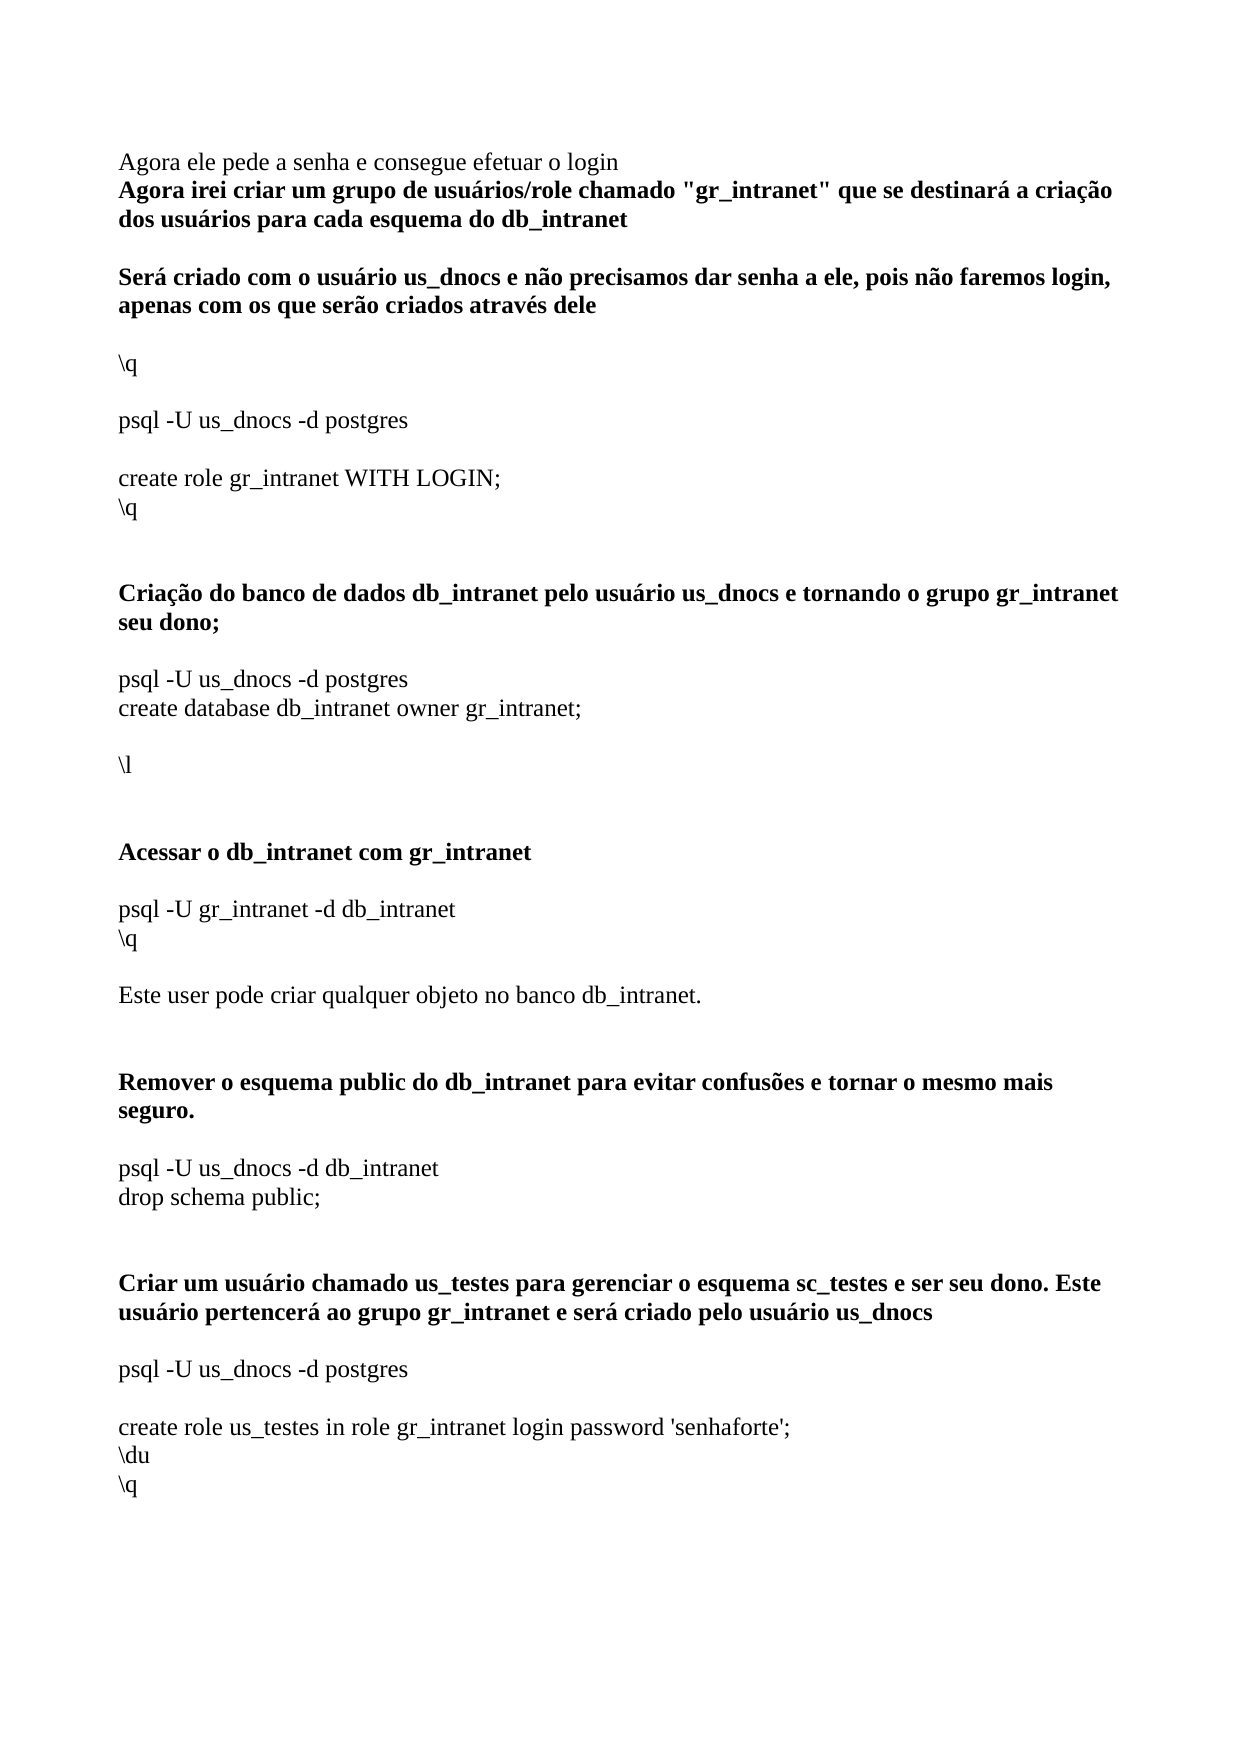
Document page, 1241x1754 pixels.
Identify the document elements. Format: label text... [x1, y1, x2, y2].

text create role gr_intranet WITH LOGIN; [118, 463, 1122, 492]
text create role us_testes in role gr_intranet login password 'senhaforte'; [118, 1412, 1122, 1441]
text \q [118, 1469, 1122, 1498]
text drop schema public; [118, 1182, 1122, 1211]
text \q [118, 492, 1122, 521]
text Será criado com o usuário us_dnocs e não precisamos dar senha a ele, pois não faremos login, apenas com os que serão criados através dele [118, 262, 1122, 319]
text \q [118, 348, 1122, 377]
text Remover o esquema public do db_intranet para evitar confusões e tornar o mesmo mais seguro. [118, 1067, 1122, 1124]
text Criação do banco de dados db_intranet pelo usuário us_dnocs e tornando o grupo gr_intranet seu dono; [118, 578, 1122, 636]
text Este user pode criar qualquer objeto no banco db_intranet. [118, 981, 1122, 1009]
text Acessar o db_intranet com gr_intranet [118, 837, 1122, 866]
text create database db_intranet owner gr_intranet; [118, 693, 1122, 722]
text psql -U us_dnocs -d postgres [118, 664, 1122, 693]
text \l [118, 751, 1122, 779]
text Criar um usuário chamado us_testes para gerenciar o esquema sc_testes e ser seu dono. Este usuário pertencerá ao grupo gr_intranet e será criado pelo usuário us_dnocs [118, 1268, 1122, 1326]
text \du [118, 1441, 1122, 1469]
text psql -U gr_intranet -d db_intranet [118, 894, 1122, 923]
text Agora ele pede a senha e consegue efetuar o login [118, 147, 1122, 176]
text psql -U us_dnocs -d postgres [118, 1354, 1122, 1383]
text \q [118, 923, 1122, 952]
text psql -U us_dnocs -d db_intranet [118, 1153, 1122, 1182]
text Agora irei criar um grupo de usuários/role chamado "gr_intranet" que se destinará a criação dos usuários para cada esquema do db_intranet [118, 176, 1122, 233]
text psql -U us_dnocs -d postgres [118, 406, 1122, 434]
